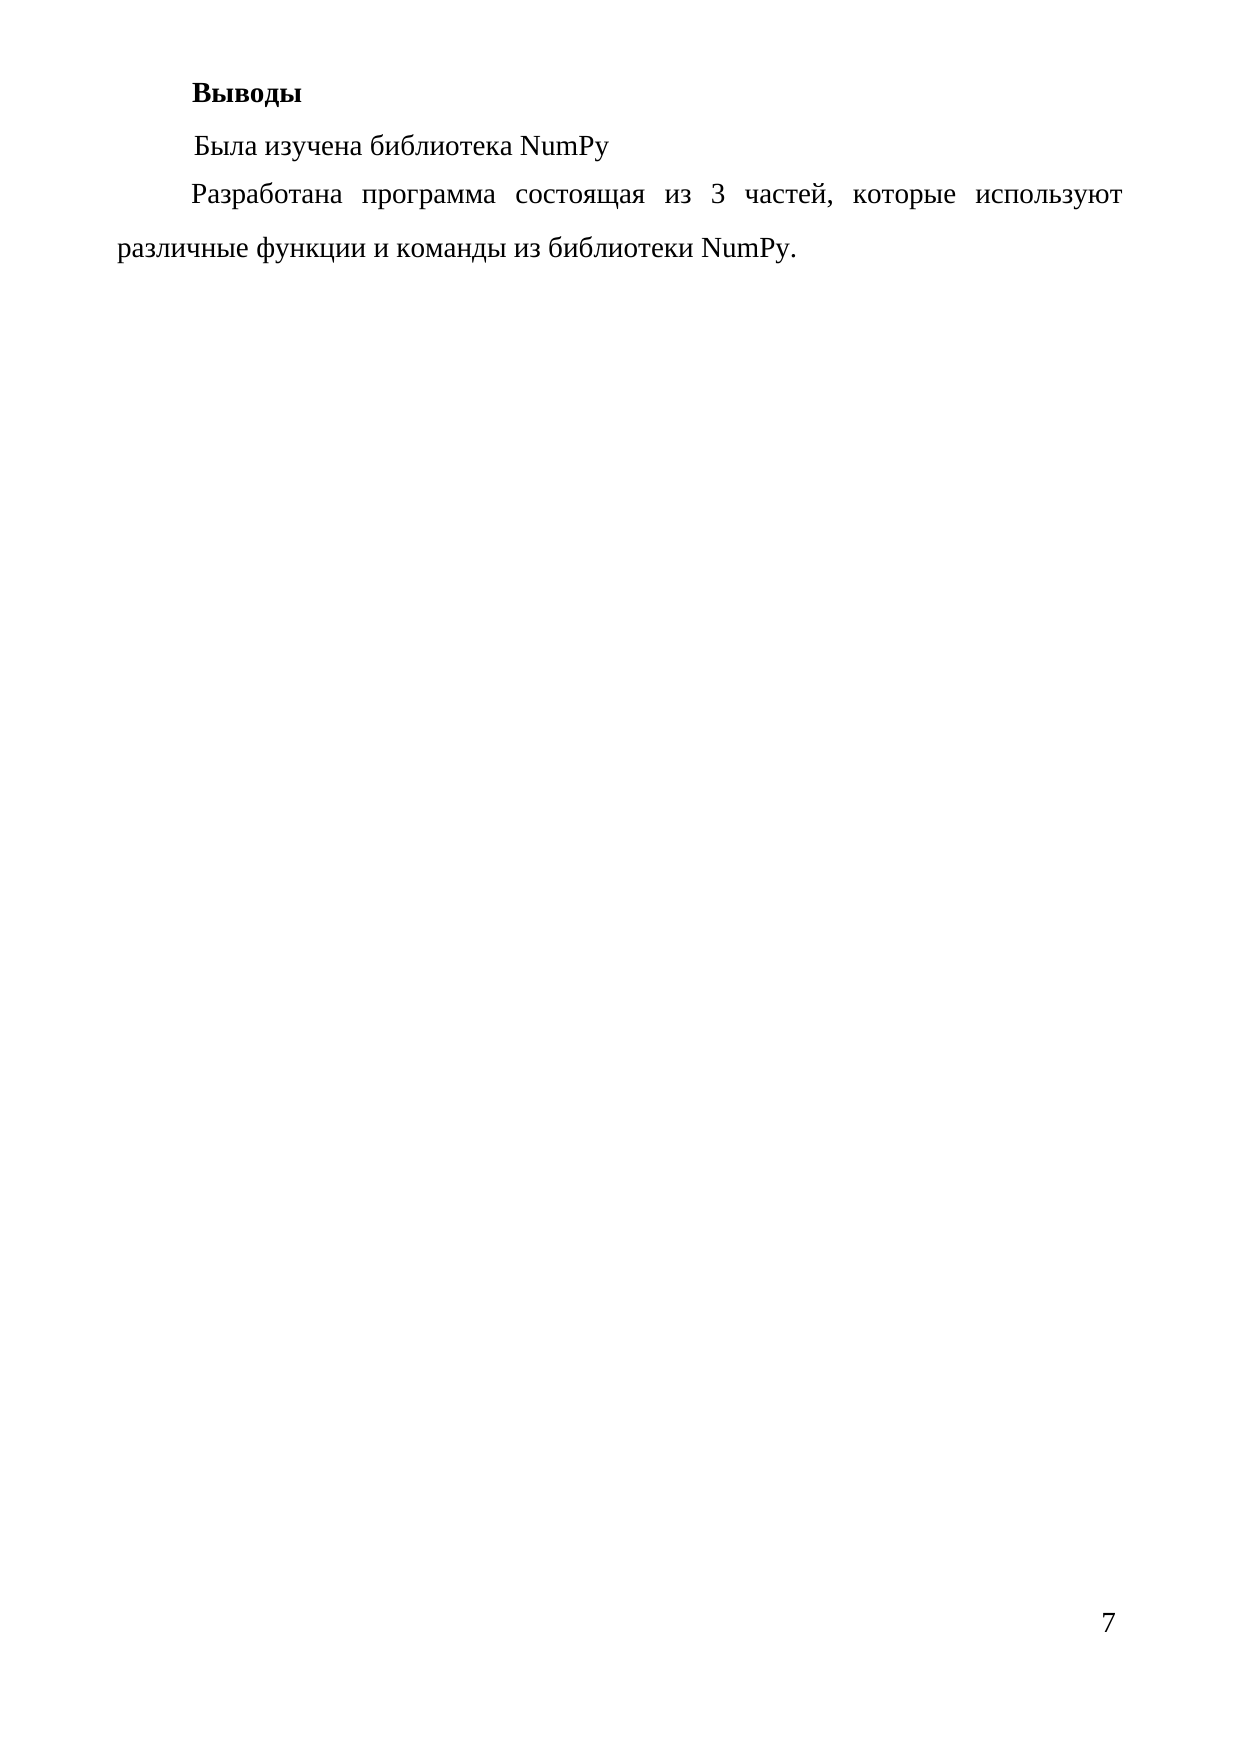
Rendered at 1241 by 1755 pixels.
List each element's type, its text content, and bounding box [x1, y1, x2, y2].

text Была изучена библиотека NumPy [193, 128, 1124, 162]
subtitle Выводы [192, 75, 1132, 108]
text Разработана программа состоящая из 3 частей, которые используют различные функции и команды из библиотеки NumPy. [117, 176, 1124, 263]
